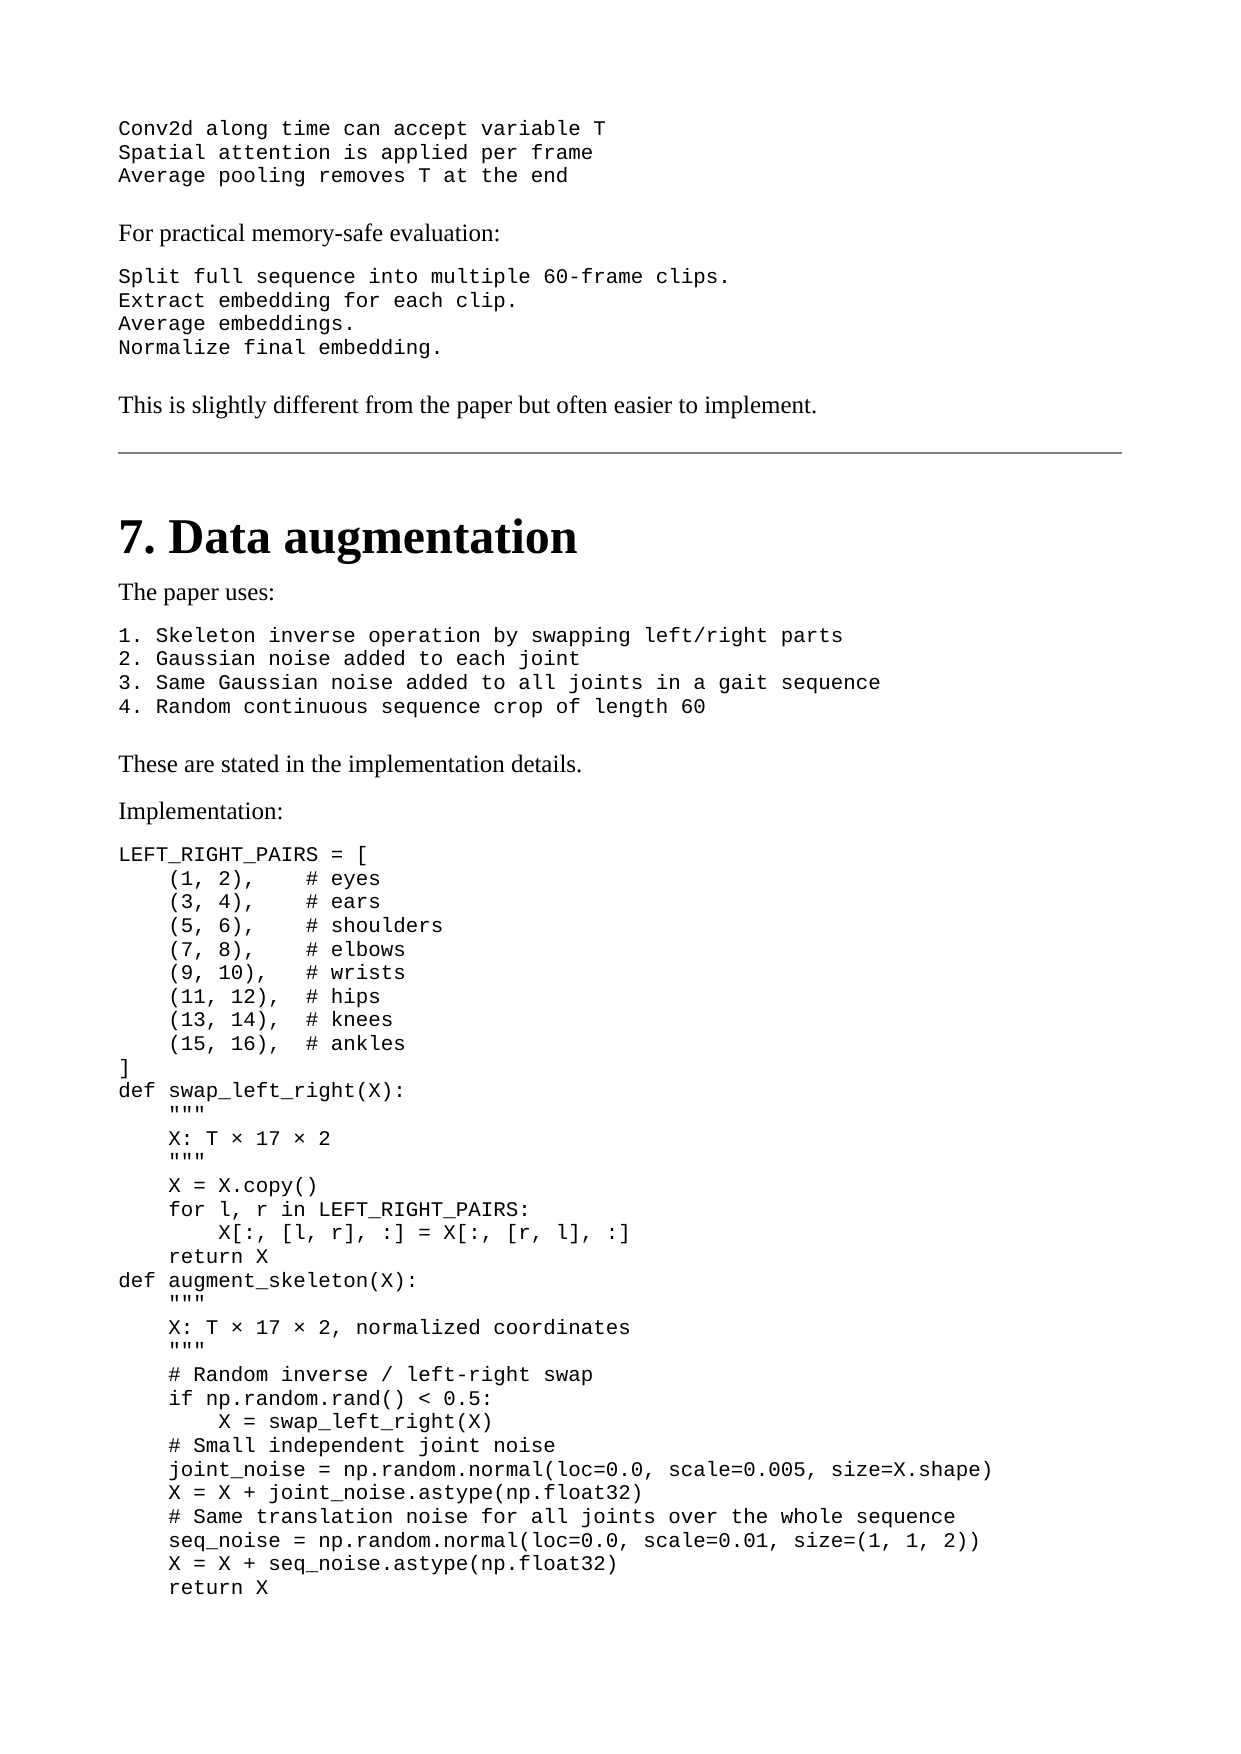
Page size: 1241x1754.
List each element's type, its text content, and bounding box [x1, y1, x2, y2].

text Split full sequence into multiple 60-frame clips. [118, 266, 1122, 290]
subtitle 7. Data augmentation [118, 507, 1122, 564]
text # Small independent joint noise [118, 1435, 1122, 1459]
text 2. Gaussian noise added to each joint [118, 648, 1122, 672]
text 1. Skeleton inverse operation by swapping left/right parts [118, 625, 1122, 648]
text 3. Same Gaussian noise added to all joints in a gait sequence [118, 672, 1122, 696]
text (7, 8), # elbows [118, 938, 1122, 962]
text # Random inverse / left-right swap [118, 1364, 1122, 1388]
text def swap_left_right(X): [118, 1080, 1122, 1104]
text (1, 2), # eyes [118, 868, 1122, 891]
text """ [118, 1104, 1122, 1128]
text (13, 14), # knees [118, 1009, 1122, 1033]
text LEFT_RIGHT_PAIRS = [ [118, 844, 1122, 868]
text Implementation: [118, 796, 1122, 825]
text 4. Random continuous sequence crop of length 60 [118, 696, 1122, 719]
text """ [118, 1341, 1122, 1364]
text (15, 16), # ankles [118, 1033, 1122, 1057]
text """ [118, 1293, 1122, 1317]
text The paper uses: [118, 577, 1122, 606]
text (11, 12), # hips [118, 986, 1122, 1009]
text return X [118, 1577, 1122, 1601]
text """ [118, 1151, 1122, 1175]
text (3, 4), # ears [118, 891, 1122, 915]
text X: T × 17 × 2 [118, 1128, 1122, 1151]
text (9, 10), # wrists [118, 962, 1122, 986]
text X[:, [l, r], :] = X[:, [r, l], :] [118, 1222, 1122, 1246]
text Average pooling removes T at the end [118, 165, 1122, 189]
text Spatial attention is applied per frame [118, 142, 1122, 165]
text X = swap_left_right(X) [118, 1411, 1122, 1435]
text This is slightly different from the paper but often easier to implement. [118, 390, 1122, 419]
text Conv2d along time can accept variable T [118, 118, 1122, 142]
text for l, r in LEFT_RIGHT_PAIRS: [118, 1199, 1122, 1222]
text Average embeddings. [118, 313, 1122, 337]
text Extract embedding for each clip. [118, 290, 1122, 313]
text def augment_skeleton(X): [118, 1269, 1122, 1293]
text For practical memory-safe evaluation: [118, 218, 1122, 247]
text joint_noise = np.random.normal(loc=0.0, scale=0.005, size=X.shape) [118, 1459, 1122, 1482]
text Normalize final embedding. [118, 337, 1122, 361]
text X = X + joint_noise.astype(np.float32) [118, 1482, 1122, 1506]
text X = X + seq_noise.astype(np.float32) [118, 1553, 1122, 1577]
text return X [118, 1246, 1122, 1269]
text (5, 6), # shoulders [118, 915, 1122, 938]
text seq_noise = np.random.normal(loc=0.0, scale=0.01, size=(1, 1, 2)) [118, 1530, 1122, 1553]
text # Same translation noise for all joints over the whole sequence [118, 1506, 1122, 1530]
text if np.random.rand() < 0.5: [118, 1388, 1122, 1411]
text X = X.copy() [118, 1175, 1122, 1199]
text ] [118, 1057, 1122, 1080]
text X: T × 17 × 2, normalized coordinates [118, 1317, 1122, 1341]
text These are stated in the implementation details. [118, 749, 1122, 777]
